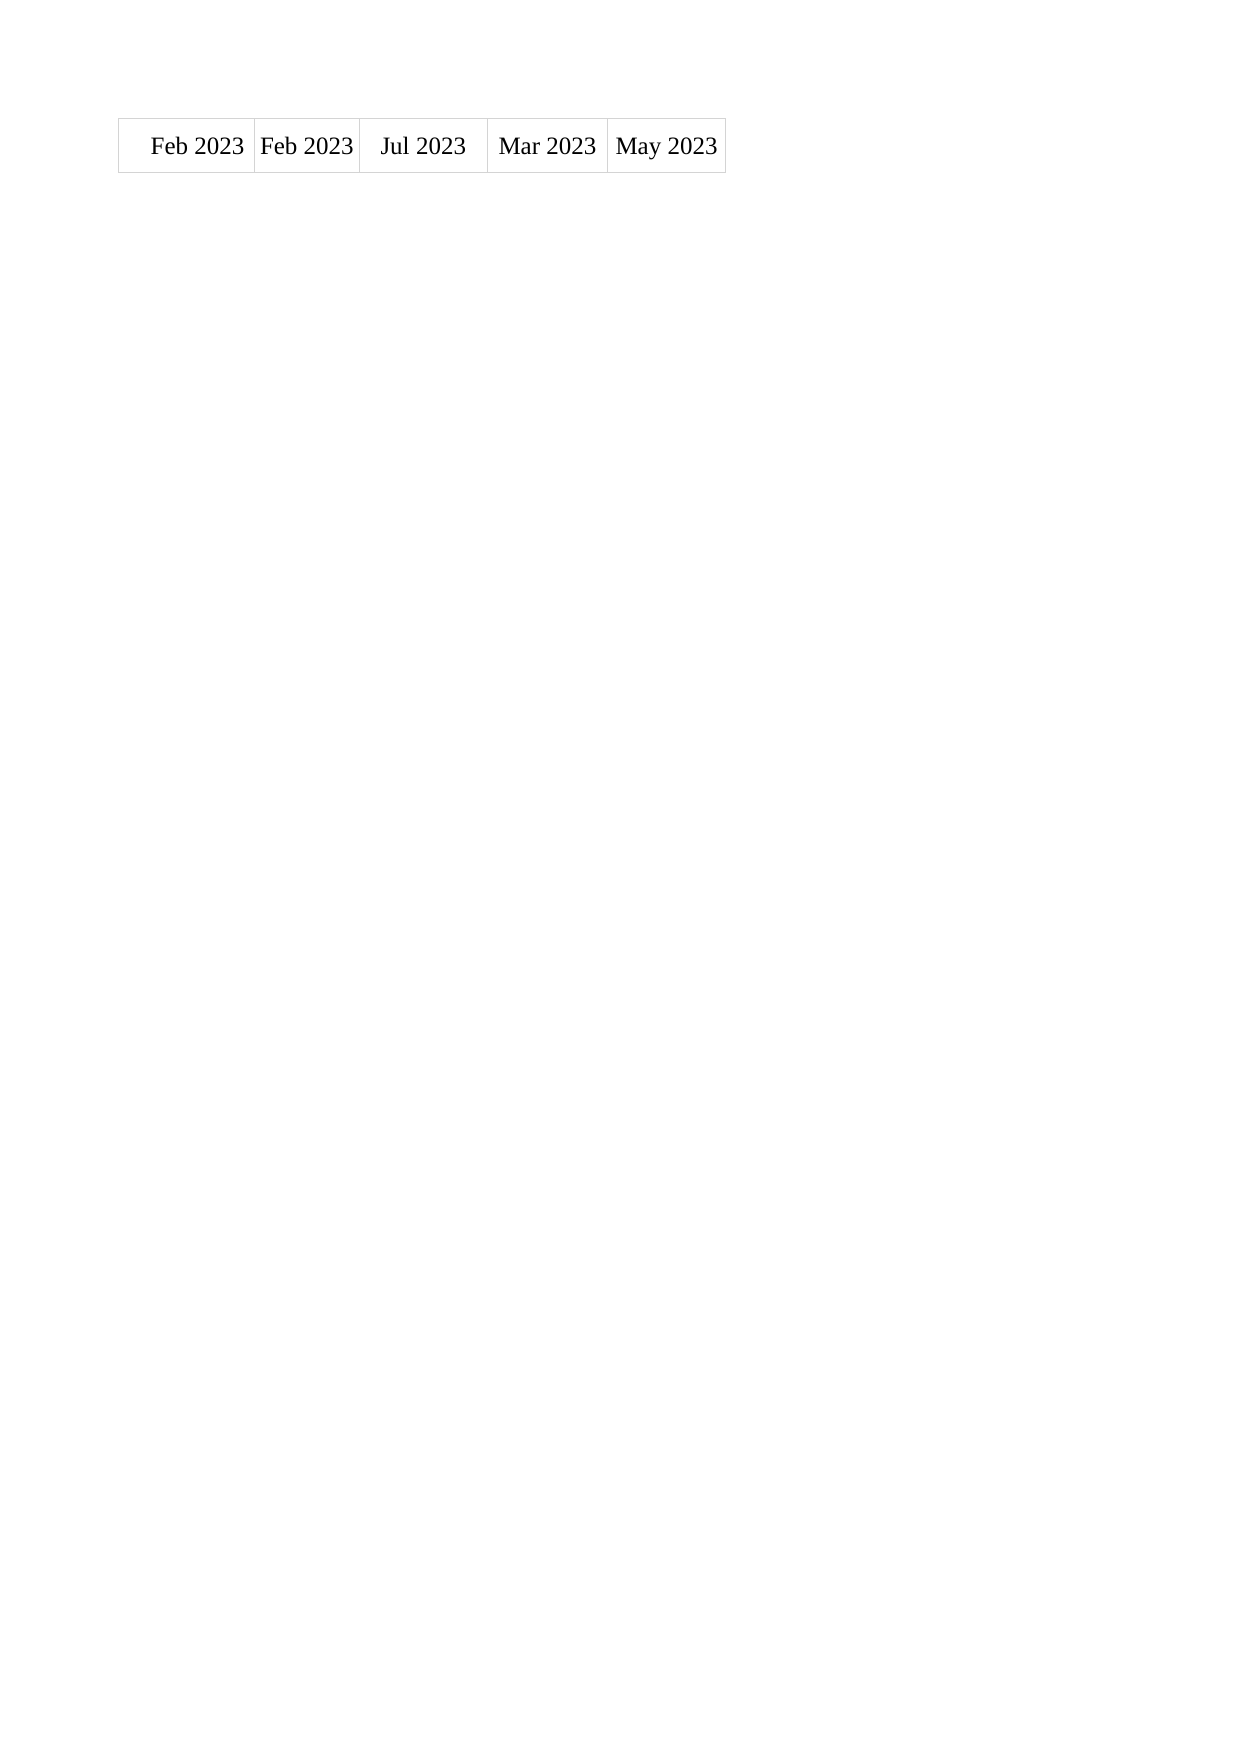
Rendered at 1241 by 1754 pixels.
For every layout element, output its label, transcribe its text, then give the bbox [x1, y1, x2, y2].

table_cell Jul 2023 [360, 119, 487, 172]
table_cell May 2023 [608, 119, 725, 172]
table_cell Feb 2023 [255, 119, 359, 172]
table_cell Feb 2023 [119, 119, 254, 172]
table_cell Mar 2023 [488, 119, 607, 172]
